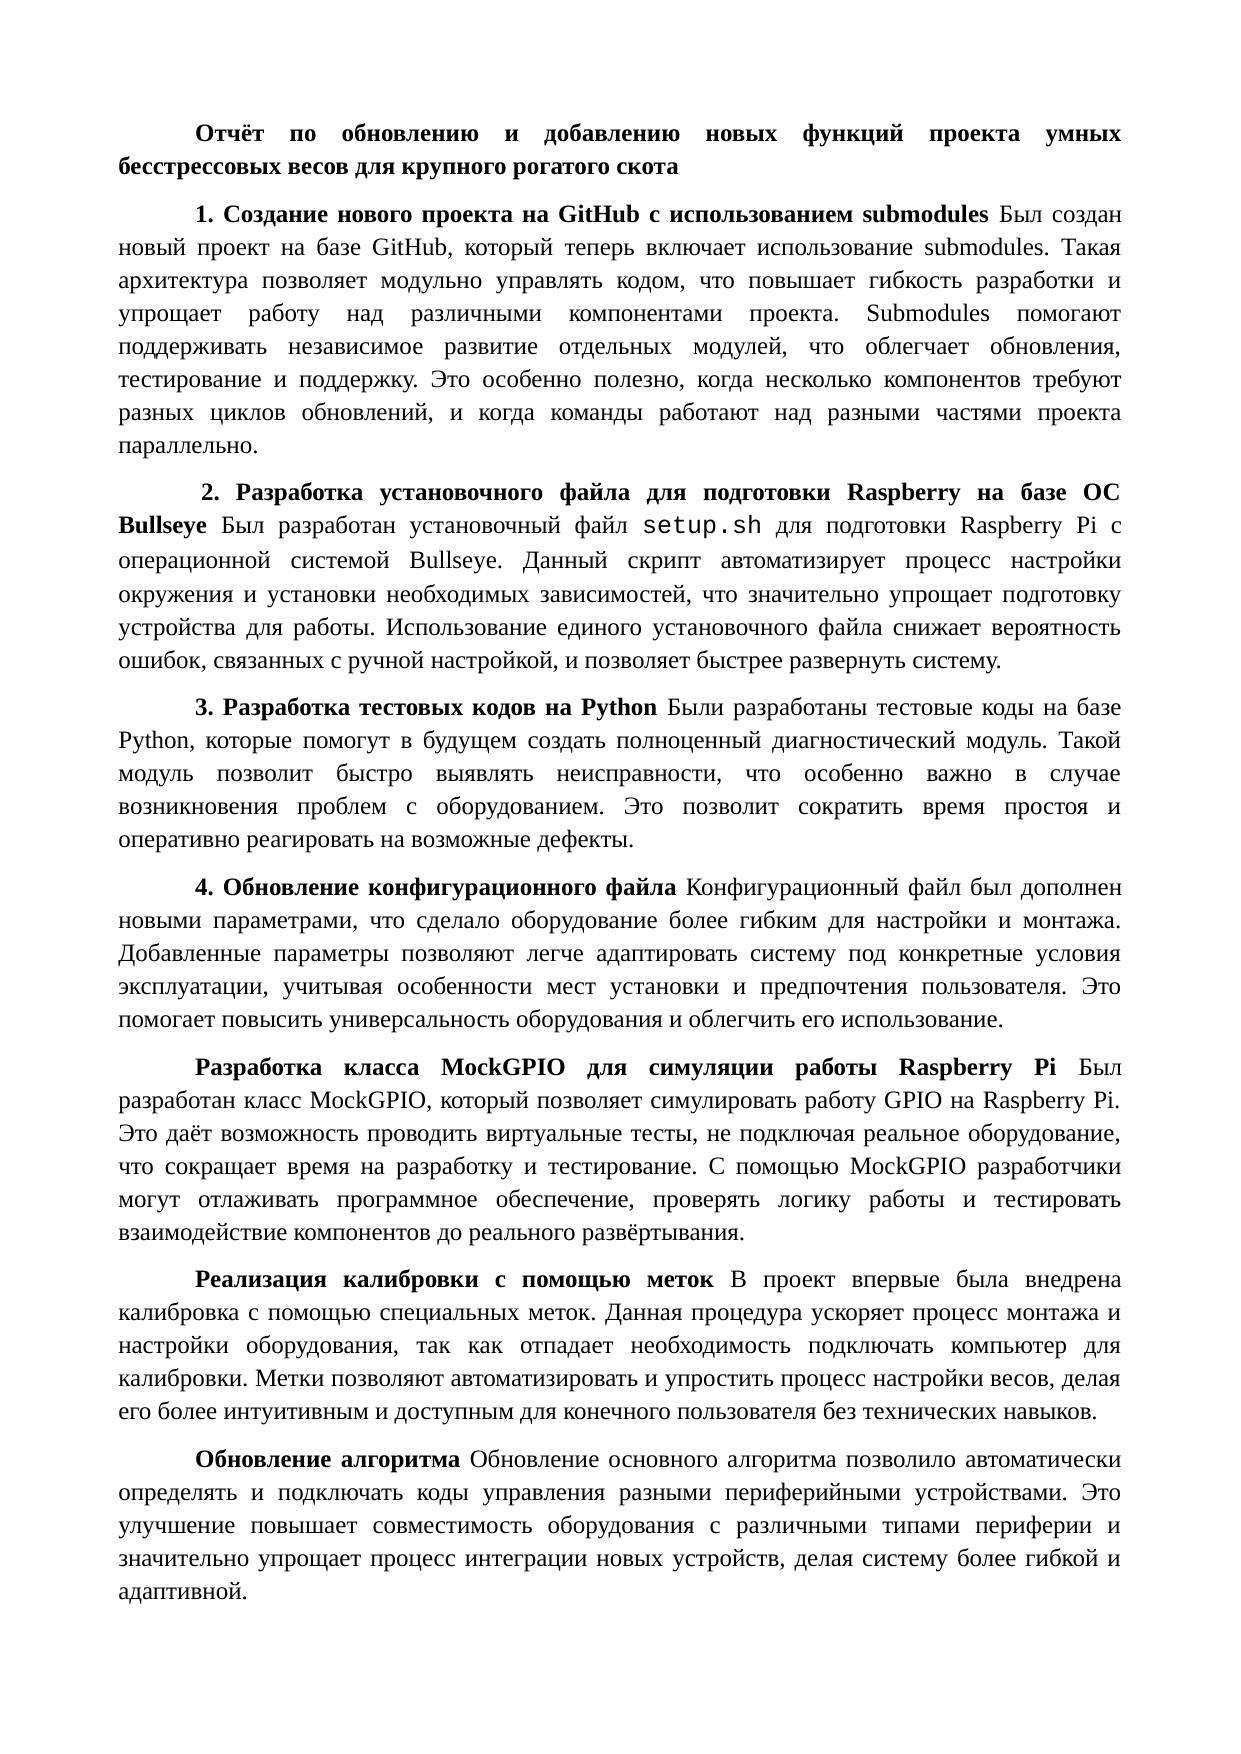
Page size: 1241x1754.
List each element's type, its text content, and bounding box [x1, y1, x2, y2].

text Разработка класса MockGPIO для симуляции работы Raspberry Pi Был разработан класс MockGPIO, который позволяет симулировать работу GPIO на Raspberry Pi. Это даёт возможность проводить виртуальные тесты, не подключая реальное оборудование, что сокращает время на разработку и тестирование. С помощью MockGPIO разработчики могут отлаживать программное обеспечение, проверять логику работы и тестировать взаимодействие компонентов до реального развёртывания. [118, 1052, 1122, 1246]
text Обновление алгоритма Обновление основного алгоритма позволило автоматически определять и подключать коды управления разными периферийными устройствами. Это улучшение повышает совместимость оборудования с различными типами периферии и значительно упрощает процесс интеграции новых устройств, делая систему более гибкой и адаптивной. [118, 1444, 1122, 1605]
text 1. Создание нового проекта на GitHub с использованием submodules Был создан новый проект на базе GitHub, который теперь включает использование submodules. Такая архитектура позволяет модульно управлять кодом, что повышает гибкость разработки и упрощает работу над различными компонентами проекта. Submodules помогают поддерживать независимое развитие отдельных модулей, что облегчает обновления, тестирование и поддержку. Это особенно полезно, когда несколько компонентов требуют разных циклов обновлений, и когда команды работают над разными частями проекта параллельно. [118, 199, 1122, 459]
text Отчёт по обновлению и добавлению новых функций проекта умных бесстрессовых весов для крупного рогатого скота [118, 118, 1122, 180]
text 3. Разработка тестовых кодов на Python Были разработаны тестовые коды на базе Python, которые помогут в будущем создать полноценный диагностический модуль. Такой модуль позволит быстро выявлять неисправности, что особенно важно в случае возникновения проблем с оборудованием. Это позволит сократить время простоя и оперативно реагировать на возможные дефекты. [118, 692, 1122, 853]
text 2. Разработка установочного файла для подготовки Raspberry на базе ОС Bullseye Был разработан установочный файл setup.sh для подготовки Raspberry Pi с операционной системой Bullseye. Данный скрипт автоматизирует процесс настройки окружения и установки необходимых зависимостей, что значительно упрощает подготовку устройства для работы. Использование единого установочного файла снижает вероятность ошибок, связанных с ручной настройкой, и позволяет быстрее развернуть систему. [118, 477, 1122, 673]
text Реализация калибровки с помощью меток В проект впервые была внедрена калибровка с помощью специальных меток. Данная процедура ускоряет процесс монтажа и настройки оборудования, так как отпадает необходимость подключать компьютер для калибровки. Метки позволяют автоматизировать и упростить процесс настройки весов, делая его более интуитивным и доступным для конечного пользователя без технических навыков. [118, 1264, 1122, 1425]
text 4. Обновление конфигурационного файла Конфигурационный файл был дополнен новыми параметрами, что сделало оборудование более гибким для настройки и монтажа. Добавленные параметры позволяют легче адаптировать систему под конкретные условия эксплуатации, учитывая особенности мест установки и предпочтения пользователя. Это помогает повысить универсальность оборудования и облегчить его использование. [118, 872, 1122, 1033]
